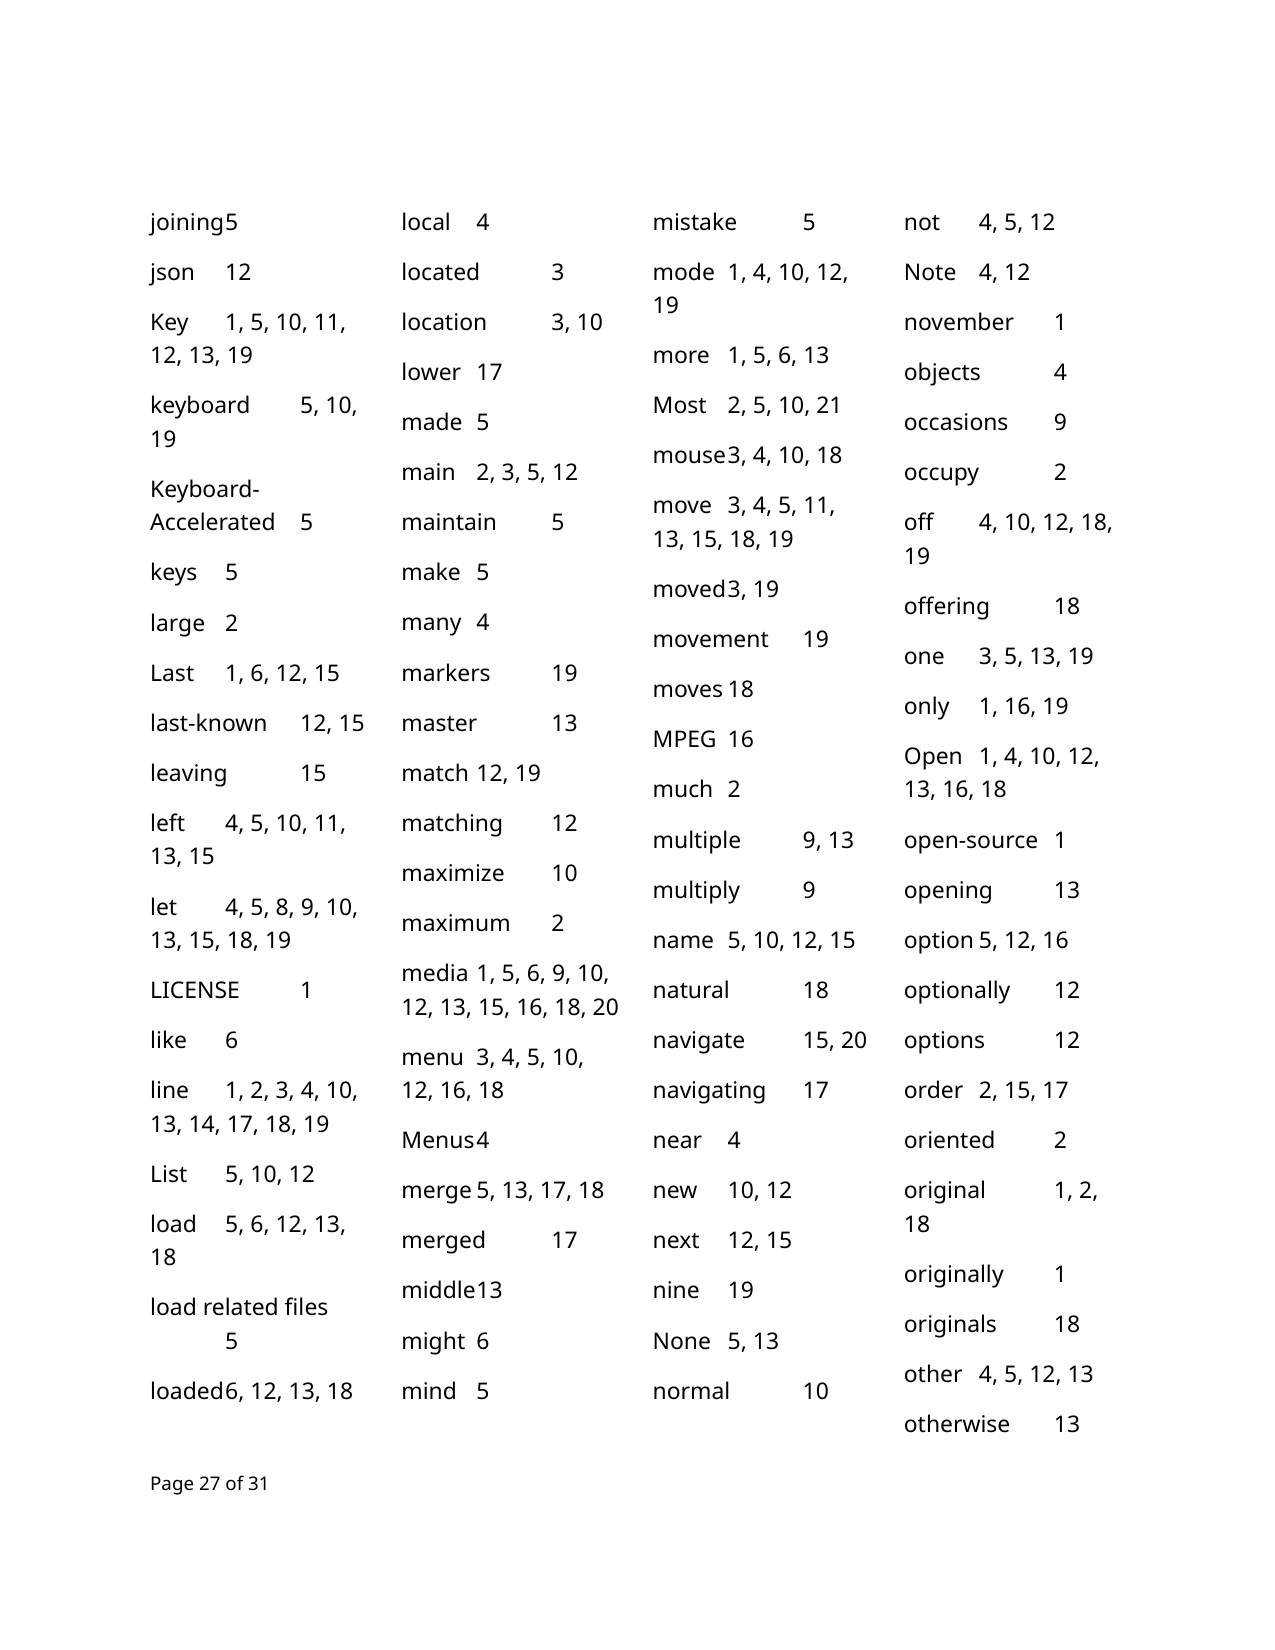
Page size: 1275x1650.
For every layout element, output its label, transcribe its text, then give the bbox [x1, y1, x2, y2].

text other 4, 5, 12, 13 [904, 1358, 1125, 1389]
text offering 18 [904, 590, 1125, 621]
text originally 1 [904, 1258, 1125, 1289]
text like 6 [150, 1024, 371, 1055]
text one 3, 5, 13, 19 [904, 640, 1125, 671]
text originals 18 [904, 1308, 1125, 1339]
text open-source 1 [904, 823, 1125, 855]
text Note 4, 12 [904, 256, 1125, 287]
text last-known 12, 15 [150, 707, 371, 738]
text many 4 [401, 606, 622, 638]
text much 2 [652, 773, 874, 805]
text navigate 15, 20 [652, 1024, 874, 1055]
text joining 5 [150, 206, 371, 237]
text make 5 [401, 556, 622, 587]
text might 6 [401, 1324, 622, 1356]
text objects 4 [904, 356, 1125, 387]
text opening 13 [904, 874, 1125, 905]
text middle 13 [401, 1274, 622, 1306]
text movement 19 [652, 623, 874, 654]
text Keyboard-Accelerated 5 [150, 473, 371, 537]
text menu 3, 4, 5, 10, 12, 16, 18 [401, 1041, 622, 1105]
text Menus 4 [401, 1124, 622, 1155]
text maintain 5 [401, 506, 622, 537]
text navigating 17 [652, 1074, 874, 1105]
text multiple 9, 13 [652, 823, 874, 855]
text move 3, 4, 5, 11, 13, 15, 18, 19 [652, 489, 874, 554]
text option 5, 12, 16 [904, 924, 1125, 955]
text List 5, 10, 12 [150, 1158, 371, 1189]
text november 1 [904, 306, 1125, 337]
text mind 5 [401, 1375, 622, 1406]
text normal 10 [652, 1375, 874, 1406]
text optionally 12 [904, 974, 1125, 1005]
text Last 1, 6, 12, 15 [150, 657, 371, 688]
text large 2 [150, 606, 371, 638]
text otherwise 13 [904, 1408, 1125, 1439]
text location 3, 10 [401, 306, 622, 337]
text made 5 [401, 406, 622, 437]
text local 4 [401, 206, 622, 237]
text Open 1, 4, 10, 12, 13, 16, 18 [904, 740, 1125, 805]
text leaving 15 [150, 757, 371, 788]
text main 2, 3, 5, 12 [401, 456, 622, 487]
text merged 17 [401, 1224, 622, 1256]
text name 5, 10, 12, 15 [652, 924, 874, 955]
text MPEG 16 [652, 723, 874, 754]
text near 4 [652, 1124, 874, 1155]
text match 12, 19 [401, 757, 622, 788]
text options 12 [904, 1024, 1125, 1055]
text located 3 [401, 256, 622, 287]
text master 13 [401, 707, 622, 738]
text None 5, 13 [652, 1324, 874, 1356]
text moves 18 [652, 673, 874, 704]
text merge 5, 13, 17, 18 [401, 1174, 622, 1206]
text moved 3, 19 [652, 573, 874, 604]
text order 2, 15, 17 [904, 1074, 1125, 1105]
text mistake 5 [652, 206, 874, 237]
text not 4, 5, 12 [904, 206, 1125, 237]
text natural 18 [652, 974, 874, 1005]
text lower 17 [401, 356, 622, 387]
text matching 12 [401, 807, 622, 838]
text json 12 [150, 256, 371, 287]
text Key 1, 5, 10, 11, 12, 13, 19 [150, 306, 371, 370]
text maximize 10 [401, 857, 622, 888]
text oriented 2 [904, 1124, 1125, 1155]
text original 1, 2, 18 [904, 1174, 1125, 1239]
text occupy 2 [904, 456, 1125, 487]
text next 12, 15 [652, 1224, 874, 1256]
text multiply 9 [652, 874, 874, 905]
text more 1, 5, 6, 13 [652, 339, 874, 370]
text occasions 9 [904, 406, 1125, 437]
text load 5, 6, 12, 13, 18 [150, 1208, 371, 1272]
text let 4, 5, 8, 9, 10, 13, 15, 18, 19 [150, 890, 371, 955]
text LICENSE 1 [150, 974, 371, 1005]
text markers 19 [401, 656, 622, 688]
text loaded 6, 12, 13, 18 [150, 1375, 371, 1406]
text only 1, 16, 19 [904, 690, 1125, 721]
text off 4, 10, 12, 18, 19 [904, 506, 1125, 571]
text new 10, 12 [652, 1174, 874, 1206]
text load related files 5 [150, 1291, 371, 1356]
text mouse 3, 4, 10, 18 [652, 439, 874, 471]
text mode 1, 4, 10, 12, 19 [652, 256, 874, 320]
text keys 5 [150, 556, 371, 588]
text line 1, 2, 3, 4, 10, 13, 14, 17, 18, 19 [150, 1074, 371, 1139]
text maximum 2 [401, 907, 622, 938]
text left 4, 5, 10, 11, 13, 15 [150, 807, 371, 872]
text keyboard 5, 10, 19 [150, 389, 371, 454]
text nine 19 [652, 1274, 874, 1306]
text media 1, 5, 6, 9, 10, 12, 13, 15, 16, 18, 20 [401, 957, 622, 1022]
text Most 2, 5, 10, 21 [652, 389, 874, 421]
